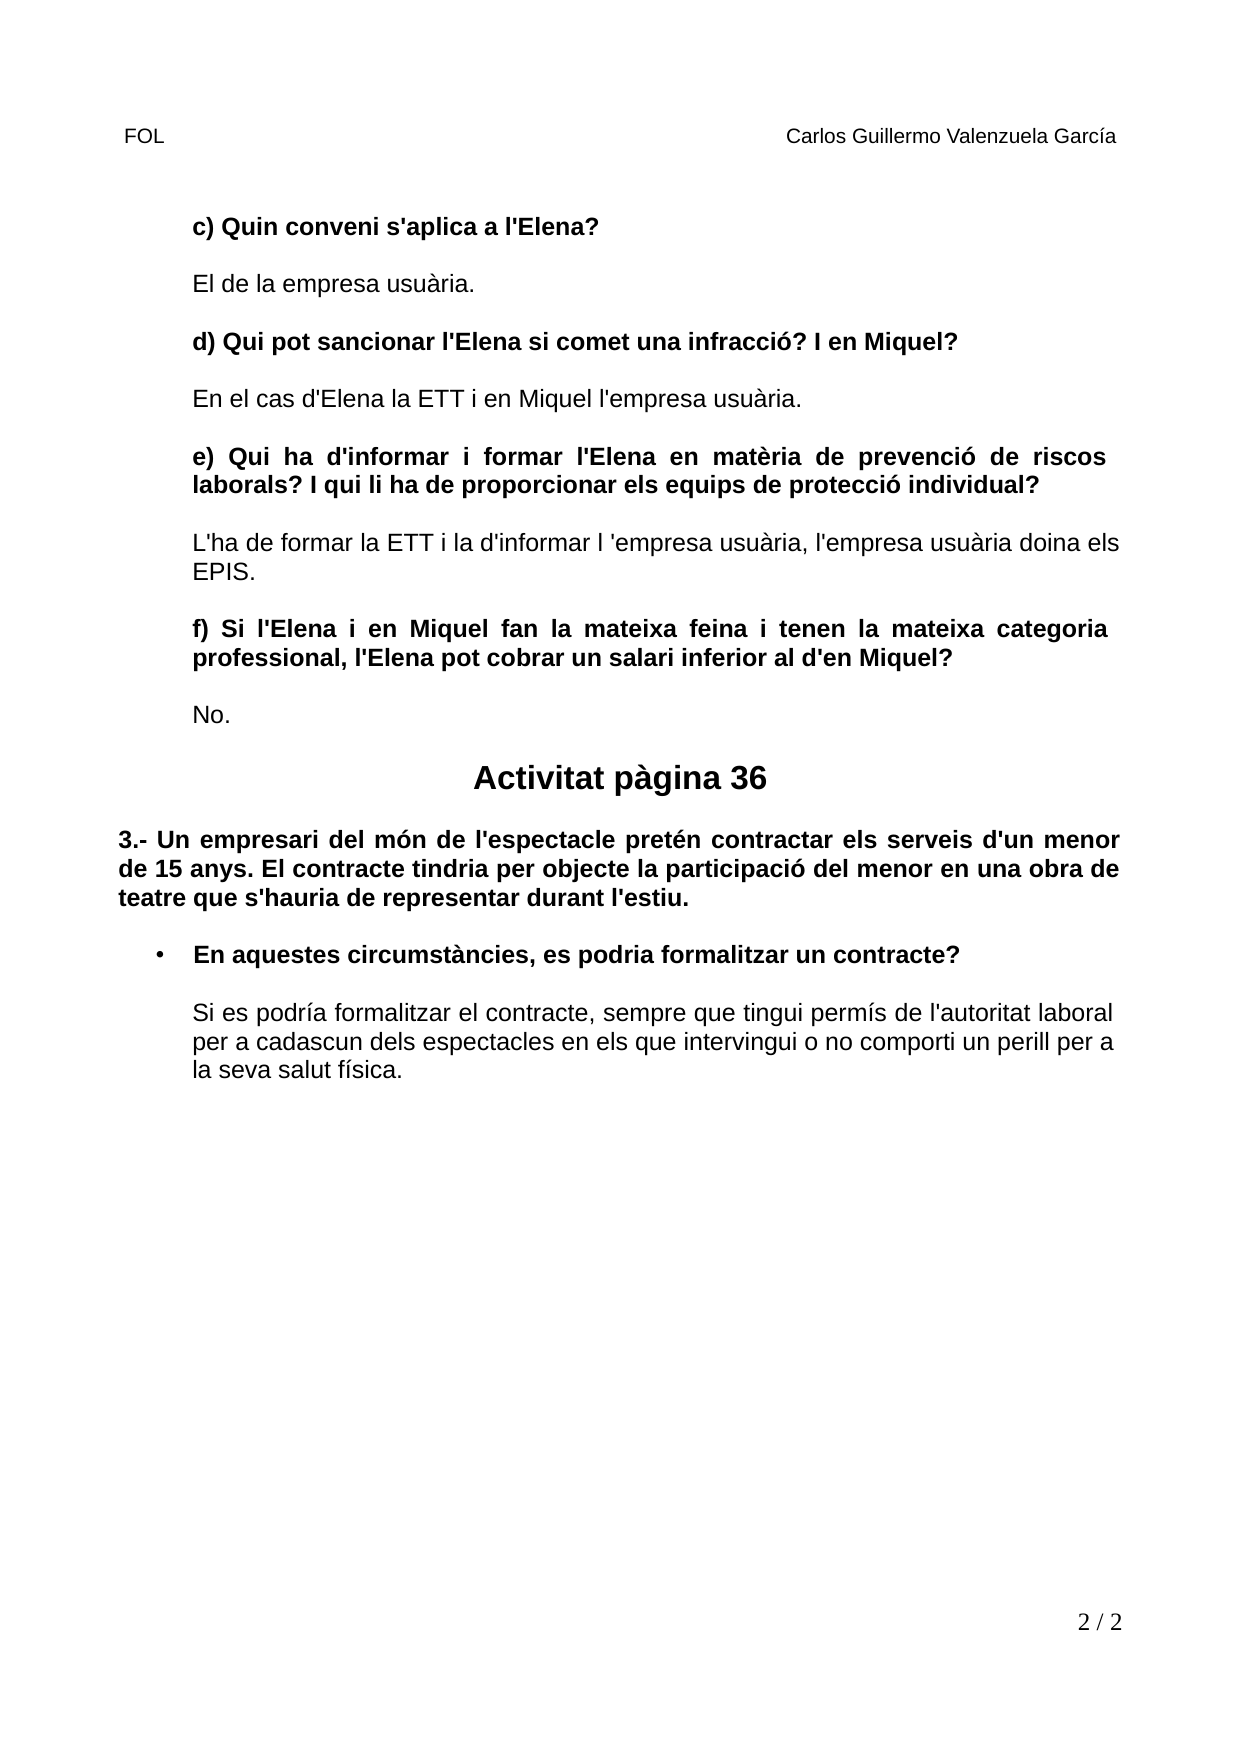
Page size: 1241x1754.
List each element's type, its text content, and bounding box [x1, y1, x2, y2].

text L'ha de formar la ETT i la d'informar l 'empresa usuària, l'empresa usuària doina els EPIS. [118, 528, 1122, 586]
list En aquestes circumstàncies, es podria formalitzar un contracte? [156, 940, 1122, 969]
text Activitat pàgina 36 [118, 758, 1122, 796]
text d) Qui pot sancionar l'Elena si comet una infracció? I en Miquel? [118, 327, 1122, 356]
text e) Qui ha d'informar i formar l'Elena en matèria de prevenció de riscos laborals? I qui li ha de proporcionar els equips de protecció individual? [118, 442, 1122, 499]
text f) Si l'Elena i en Miquel fan la mateixa feina i tenen la mateixa categoria professional, l'Elena pot cobrar un salari inferior al d'en Miquel? [118, 614, 1122, 672]
text No. [118, 701, 1122, 729]
text c) Quin conveni s'aplica a l'Elena? [118, 212, 1122, 241]
text En el cas d'Elena la ETT i en Miquel l'empresa usuària. [118, 384, 1122, 413]
text Si es podría formalitzar el contracte, sempre que tingui permís de l'autoritat laboral per a cadascun dels espectacles en els que intervingui o no comporti un perill per a la seva salut física. [118, 998, 1122, 1084]
text 3.- Un empresari del món de l'espectacle pretén contractar els serveis d'un menor de 15 anys. El contracte tindria per objecte la participació del menor en una obra de teatre que s'hauria de representar durant l'estiu. [118, 825, 1122, 911]
text El de la empresa usuària. [118, 269, 1122, 298]
